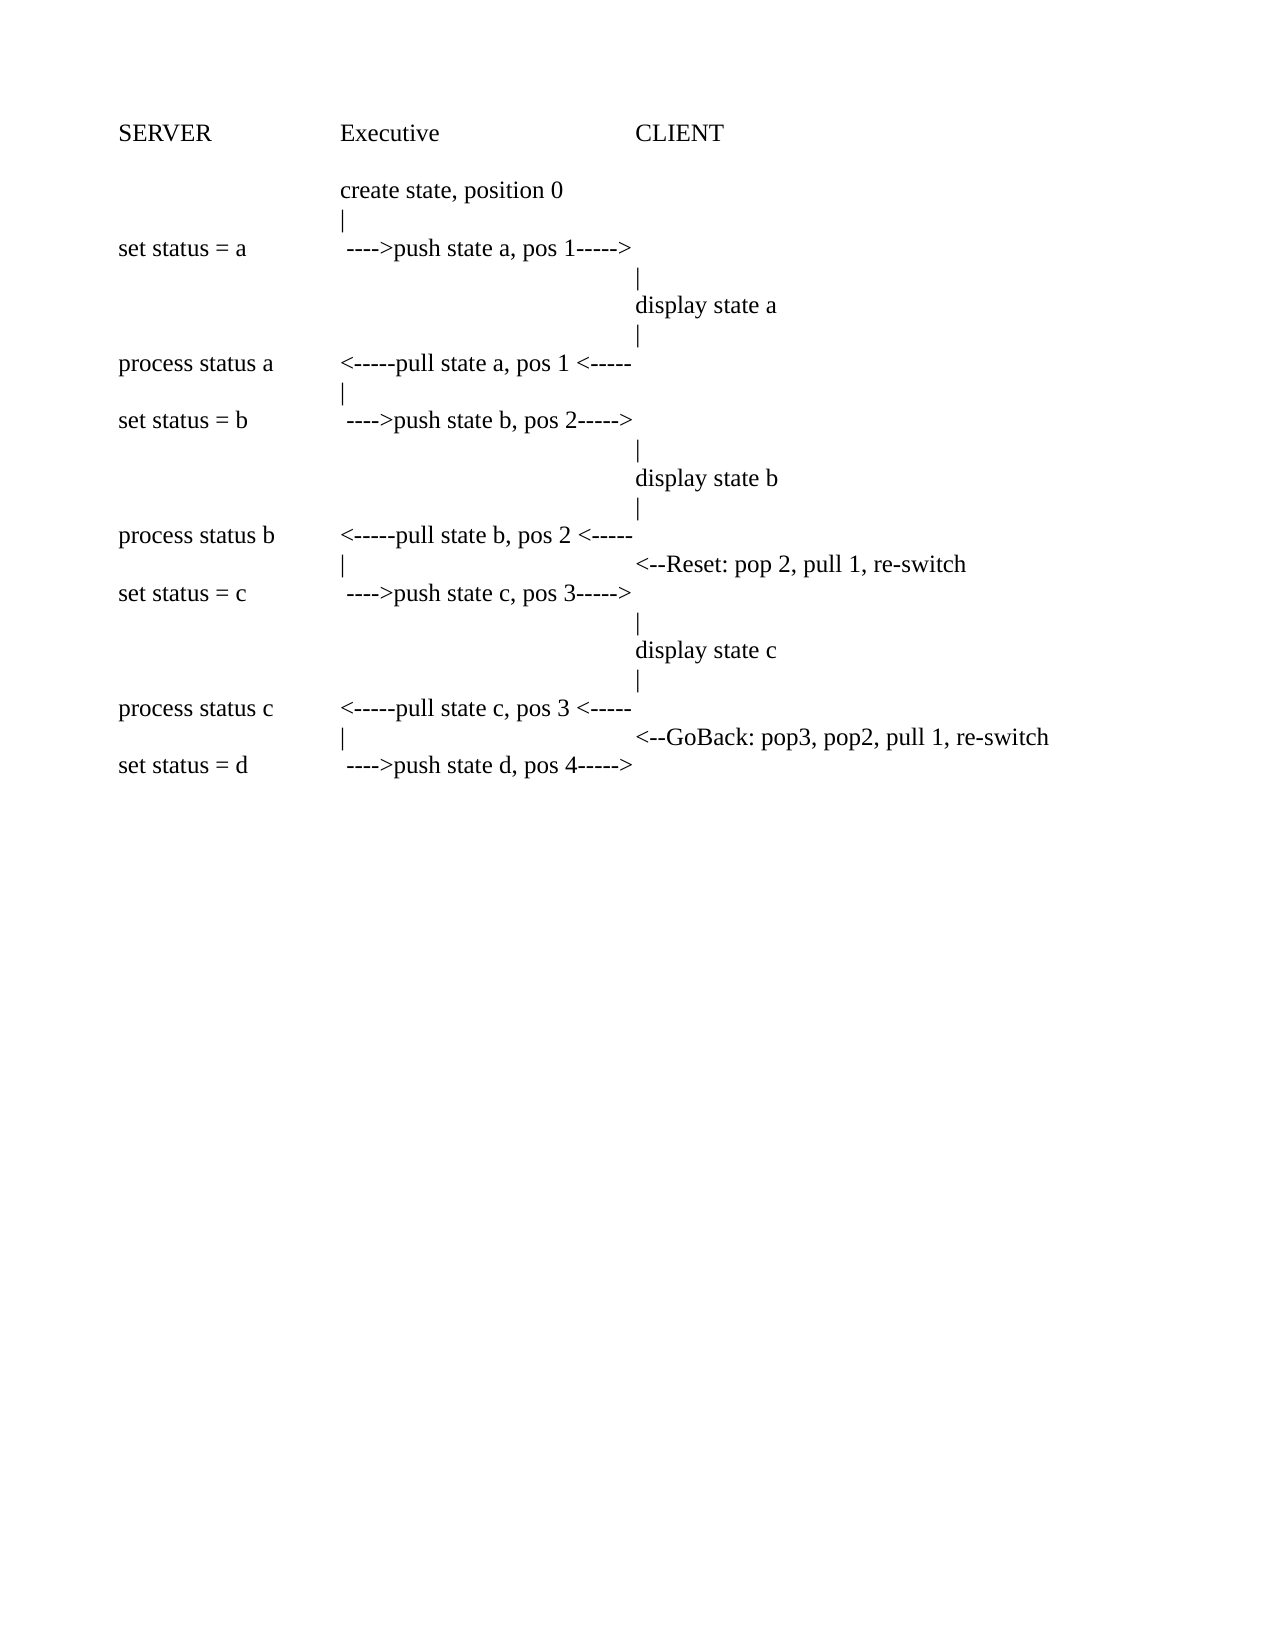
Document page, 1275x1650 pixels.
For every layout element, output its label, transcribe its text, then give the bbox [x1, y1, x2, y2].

text set status = a ---->push state a, pos 1-----> [118, 233, 1157, 262]
text | [118, 204, 1157, 233]
text | [118, 377, 1157, 406]
text | [118, 434, 1157, 463]
text process status b <-----pull state b, pos 2 <----- [118, 521, 1157, 549]
text | [118, 607, 1157, 636]
text | [118, 664, 1157, 693]
text | [118, 319, 1157, 348]
text display state a [118, 291, 1157, 319]
text process status a <-----pull state a, pos 1 <----- [118, 348, 1157, 377]
text | [118, 262, 1157, 291]
text display state c [118, 636, 1157, 664]
text | [118, 492, 1157, 521]
text | <--GoBack: pop3, pop2, pull 1, re-switch [118, 722, 1157, 751]
text process status c <-----pull state c, pos 3 <----- [118, 693, 1157, 722]
text create state, position 0 [118, 176, 1157, 204]
text set status = b ---->push state b, pos 2-----> [118, 406, 1157, 434]
text | <--Reset: pop 2, pull 1, re-switch [118, 549, 1157, 578]
text SERVER Executive CLIENT [118, 118, 1157, 147]
text set status = d ---->push state d, pos 4-----> [118, 751, 1157, 779]
text set status = c ---->push state c, pos 3-----> [118, 578, 1157, 607]
text display state b [118, 463, 1157, 492]
